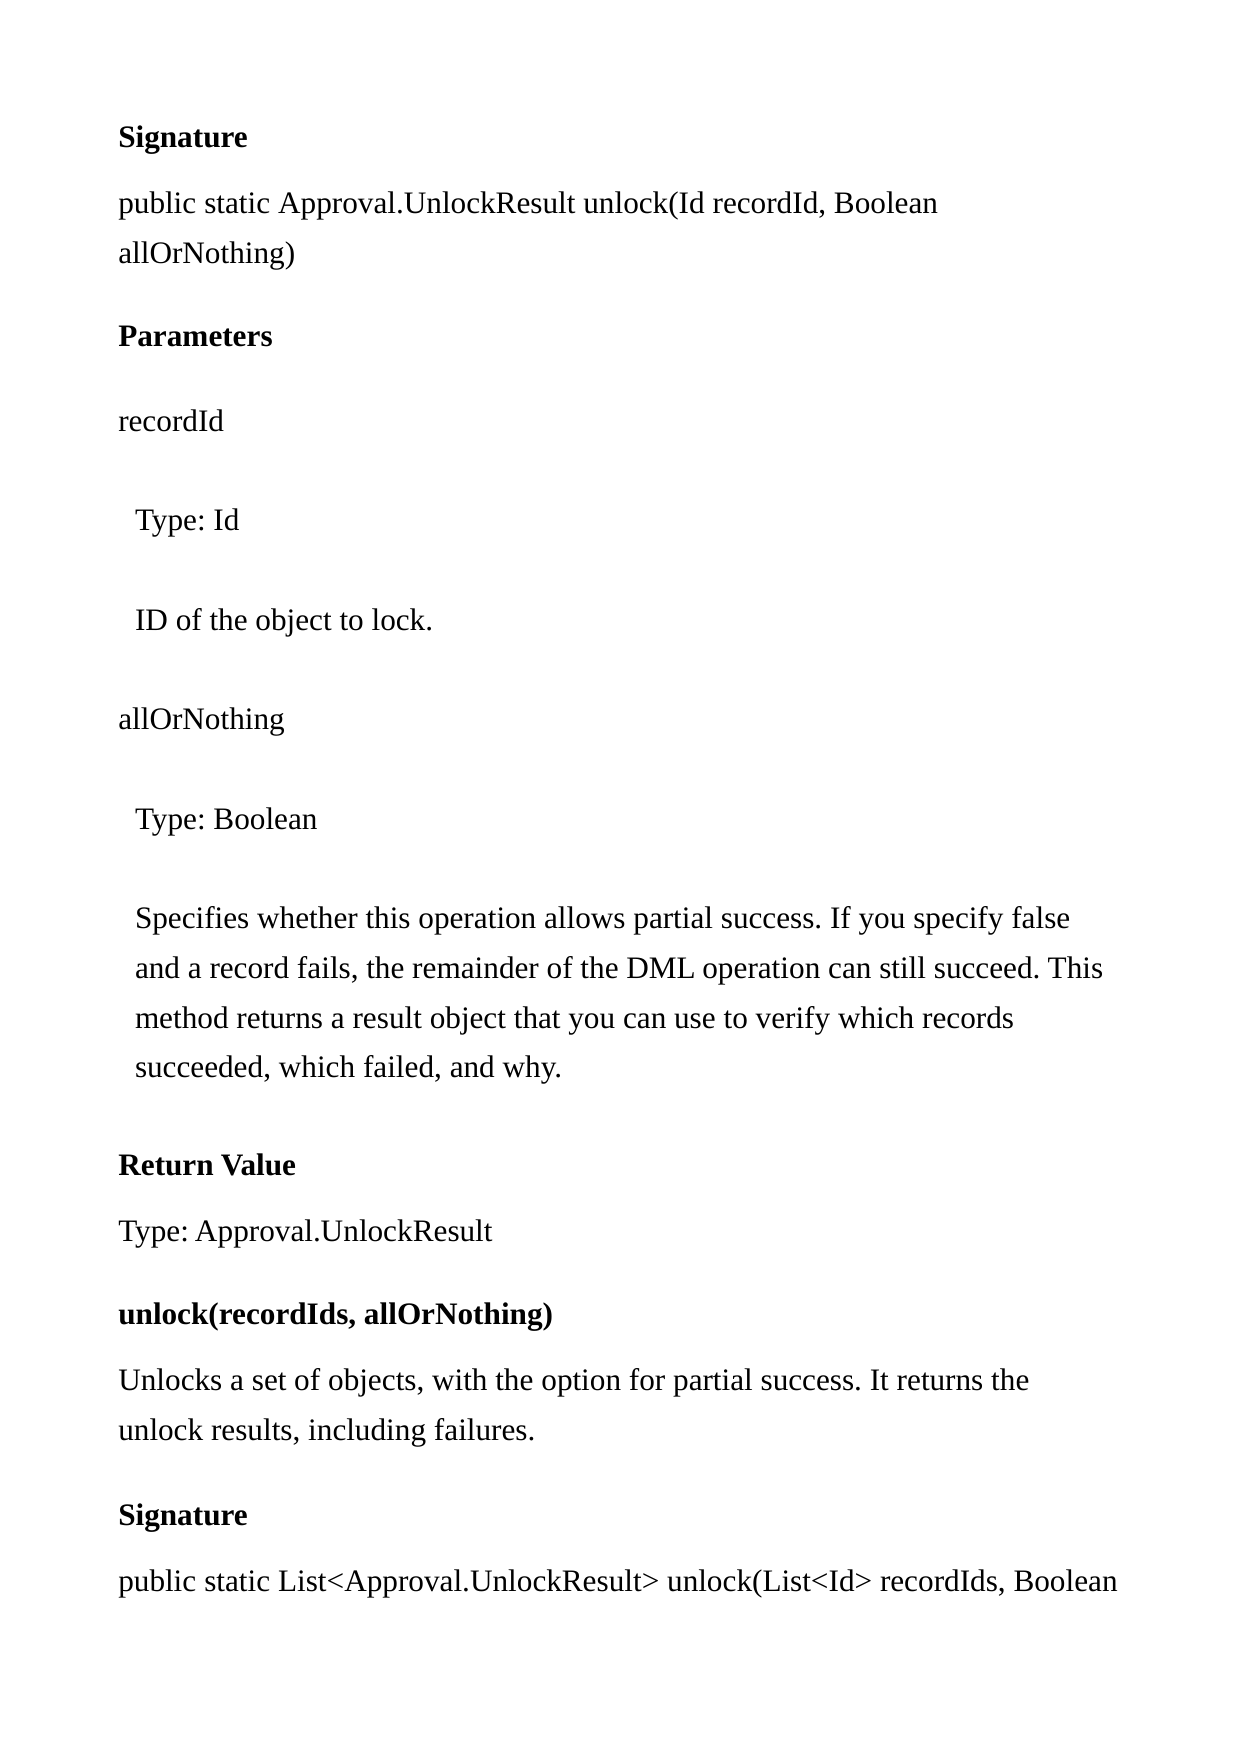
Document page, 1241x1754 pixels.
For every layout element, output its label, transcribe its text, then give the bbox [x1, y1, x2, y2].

text allOrNothing [118, 701, 1122, 737]
text Type: Boolean [135, 800, 1122, 836]
subtitle Signature [118, 118, 1122, 154]
text Unlocks a set of objects, with the option for partial success. It returns the unlock results, including failures. [118, 1361, 1122, 1447]
text public static List<Approval.UnlockResult> unlock(List<Id> recordIds, Boolean [118, 1562, 1122, 1598]
text recordId [118, 402, 1122, 438]
text public static Approval.UnlockResult unlock(Id recordId, Boolean allOrNothing) [118, 184, 1122, 270]
text Type: Id [135, 501, 1122, 537]
subtitle Parameters [118, 317, 1122, 353]
subtitle Signature [118, 1496, 1122, 1532]
text Type: Approval.UnlockResult [118, 1212, 1122, 1248]
subtitle unlock(recordIds, allOrNothing) [118, 1295, 1122, 1331]
text Specifies whether this operation allows partial success. If you specify false and a record fails, the remainder of the DML operation can still succeed. This method returns a result object that you can use to verify which records succeeded, which failed, and why. [135, 900, 1122, 1084]
subtitle Return Value [118, 1146, 1122, 1182]
text ID of the object to lock. [135, 601, 1122, 637]
